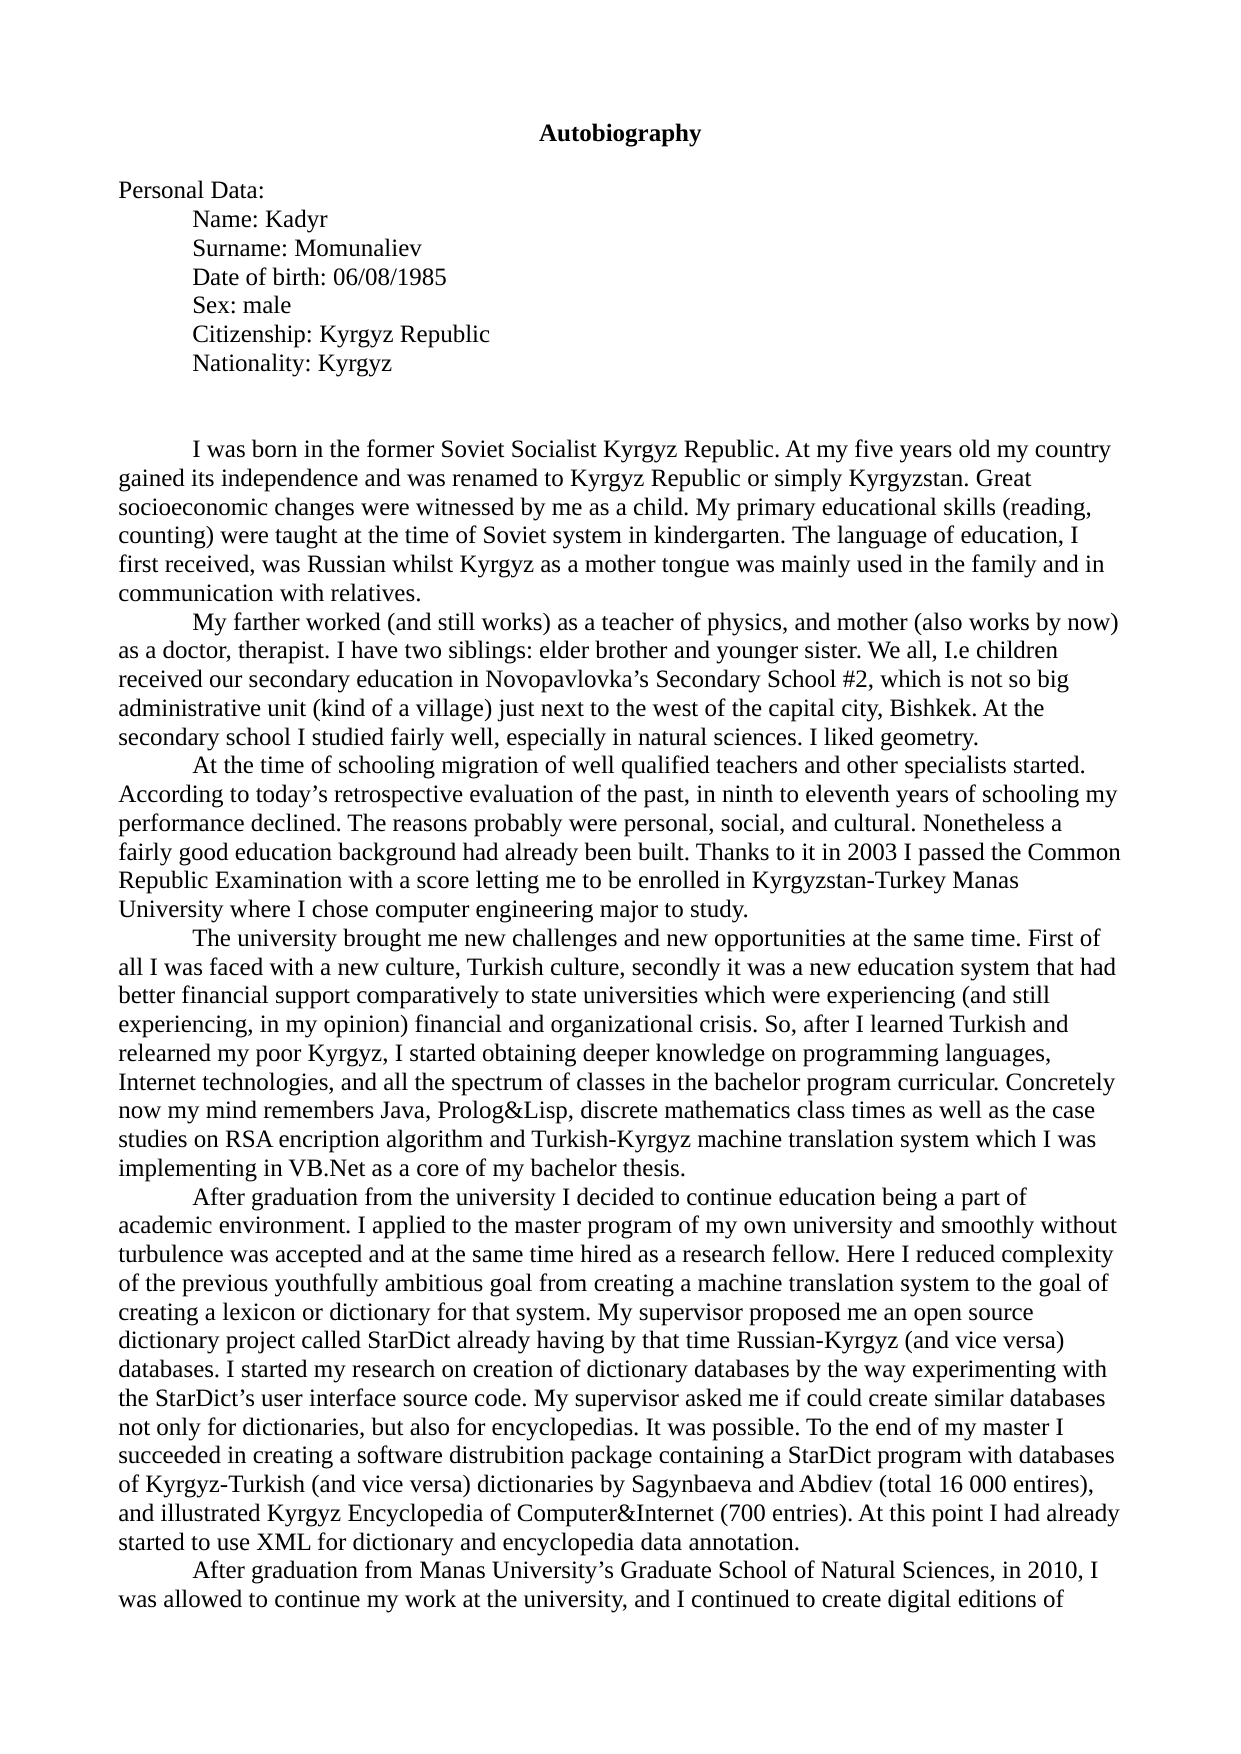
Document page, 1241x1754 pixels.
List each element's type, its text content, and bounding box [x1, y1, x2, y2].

text I was born in the former Soviet Socialist Kyrgyz Republic. At my five years old my country gained its independence and was renamed to Kyrgyz Republic or simply Kyrgyzstan. Great socioeconomic changes were witnessed by me as a child. My primary educational skills (reading, counting) were taught at the time of Soviet system in kindergarten. The language of education, I first received, was Russian whilst Kyrgyz as a mother tongue was mainly used in the family and in communication with relatives. [118, 434, 1122, 607]
text At the time of schooling migration of well qualified teachers and other specialists started. According to today’s retrospective evaluation of the past, in ninth to eleventh years of schooling my performance declined. The reasons probably were personal, social, and cultural. Nonetheless a fairly good education background had already been built. Thanks to it in 2003 I passed the Common Republic Examination with a score letting me to be enrolled in Kyrgyzstan-Turkey Manas University where I chose computer engineering major to study. [118, 751, 1122, 923]
text Personal Data: [118, 176, 1122, 204]
text Name: Kadyr [118, 204, 1122, 233]
text Surname: Momunaliev [118, 233, 1122, 262]
text After graduation from Manas University’s Graduate School of Natural Sciences, in 2010, I was allowed to continue my work at the university, and I continued to create digital editions of [118, 1556, 1122, 1613]
text Nationality: Kyrgyz [118, 348, 1122, 377]
text Sex: male [118, 291, 1122, 319]
text Date of birth: 06/08/1985 [118, 262, 1122, 291]
text The university brought me new challenges and new opportunities at the same time. First of all I was faced with a new culture, Turkish culture, secondly it was a new education system that had better financial support comparatively to state universities which were experiencing (and still experiencing, in my opinion) financial and organizational crisis. So, after I learned Turkish and relearned my poor Kyrgyz, I started obtaining deeper knowledge on programming languages, Internet technologies, and all the spectrum of classes in the bachelor program curricular. Concretely now my mind remembers Java, Prolog&Lisp, discrete mathematics class times as well as the case studies on RSA encription algorithm and Turkish-Kyrgyz machine translation system which I was implementing in VB.Net as a core of my bachelor thesis. [118, 923, 1122, 1182]
text Autobiography [118, 118, 1122, 147]
text Citizenship: Kyrgyz Republic [118, 319, 1122, 348]
text After graduation from the university I decided to continue education being a part of academic environment. I applied to the master program of my own university and smoothly without turbulence was accepted and at the same time hired as a research fellow. Here I reduced complexity of the previous youthfully ambitious goal from creating a machine translation system to the goal of creating a lexicon or dictionary for that system. My supervisor proposed me an open source dictionary project called StarDict already having by that time Russian-Kyrgyz (and vice versa) databases. I started my research on creation of dictionary databases by the way experimenting with the StarDict’s user interface source code. My supervisor asked me if could create similar databases not only for dictionaries, but also for encyclopedias. It was possible. To the end of my master I succeeded in creating a software distrubition package containing a StarDict program with databases of Kyrgyz-Turkish (and vice versa) dictionaries by Sagynbaeva and Abdiev (total 16 000 entires), and illustrated Kyrgyz Encyclopedia of Computer&Internet (700 entries). At this point I had already started to use XML for dictionary and encyclopedia data annotation. [118, 1182, 1122, 1556]
text My farther worked (and still works) as a teacher of physics, and mother (also works by now) as a doctor, therapist. I have two siblings: elder brother and younger sister. We all, I.e children received our secondary education in Novopavlovka’s Secondary School #2, which is not so big administrative unit (kind of a village) just next to the west of the capital city, Bishkek. At the secondary school I studied fairly well, especially in natural sciences. I liked geometry. [118, 607, 1122, 751]
